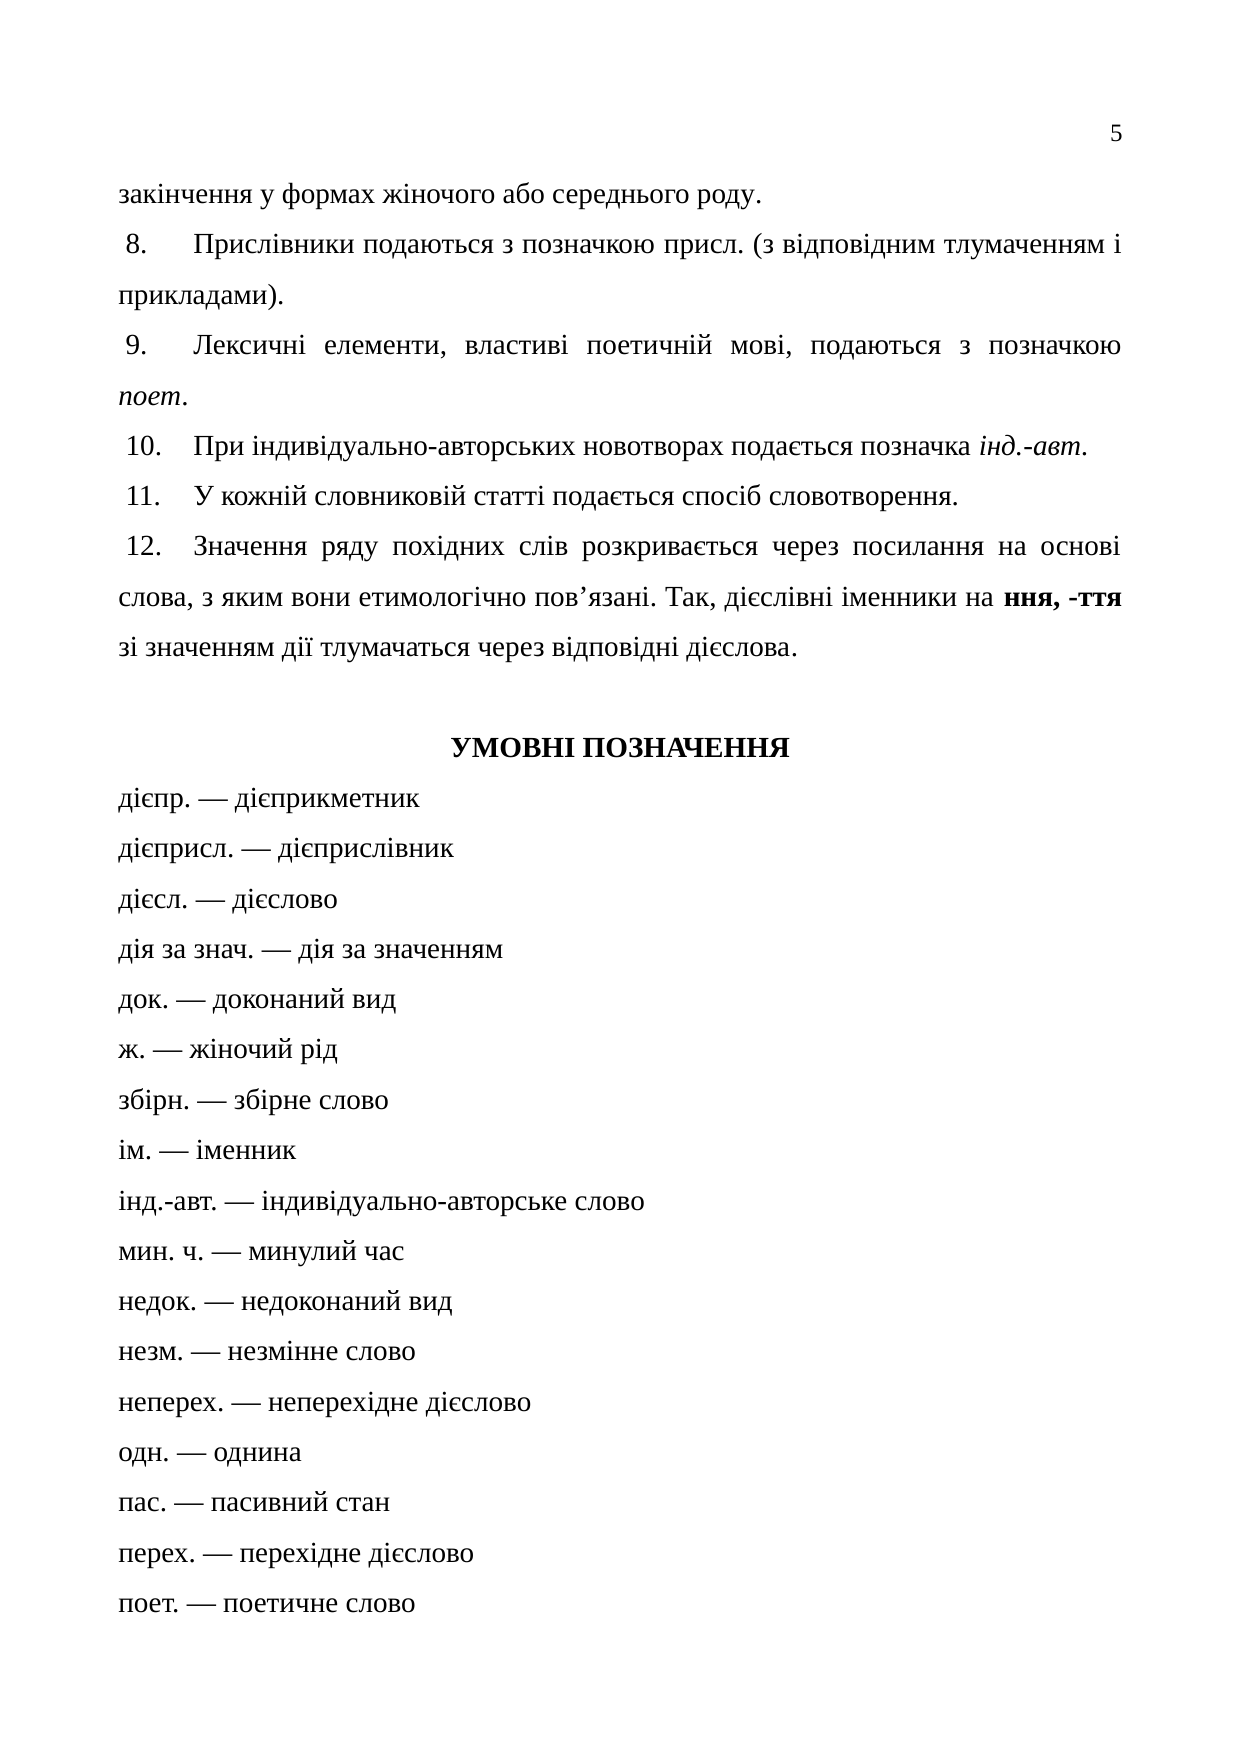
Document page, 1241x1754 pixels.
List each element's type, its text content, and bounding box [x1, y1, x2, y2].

subtitle поет. — поетичне слово [118, 1585, 1122, 1619]
subtitle інд.-авт. — індивідуально-авторське слово [118, 1183, 1122, 1216]
subtitle недок. — недоконаний вид [118, 1283, 1122, 1317]
subtitle збірн. — збірне слово [118, 1082, 1122, 1116]
subtitle незм. — незмінне слово [118, 1333, 1122, 1367]
subtitle дія за знач. — дія за значенням [118, 931, 1122, 964]
subtitle ж. — жіночий рід [118, 1032, 1122, 1065]
subtitle У кожній словниковій статті подається спосіб словотворення. [118, 478, 1122, 512]
subtitle одн. — однина [118, 1434, 1122, 1468]
subtitle Прислівники подаються з позначкою присл. (з відповідним тлумаченням і прикладами). [118, 227, 1122, 311]
subtitle УМОВНІ ПОЗНАЧЕННЯ [118, 730, 1122, 763]
subtitle ім. — іменник [118, 1132, 1122, 1166]
subtitle дієприсл. — дієприслівник [118, 830, 1122, 864]
subtitle закінчення у формах жіночого або середнього роду. [118, 176, 1122, 210]
subtitle перех. — перехідне дієслово [118, 1535, 1122, 1568]
subtitle При індивідуально-авторських новотворах подається позначка інд.-авт. [118, 428, 1122, 461]
subtitle док. — доконаний вид [118, 981, 1122, 1015]
subtitle неперех. — неперехідне дієслово [118, 1384, 1122, 1417]
subtitle дієпр. — дієприкметник [118, 780, 1122, 814]
subtitle Лексичні елементи, властиві поетичній мові, подаються з позначкою поет. [118, 327, 1122, 411]
subtitle Значення ряду похідних слів розкривається через посилання на основі слова, з яким вони етимологічно пов’язані. Так, дієслівні іменники на ння, -ття зі значенням дії тлумачаться через відповідні дієслова. [118, 528, 1122, 663]
subtitle пас. — пасивний стан [118, 1484, 1122, 1518]
subtitle мин. ч. — минулий час [118, 1233, 1122, 1266]
subtitle дієсл. — дієслово [118, 881, 1122, 914]
